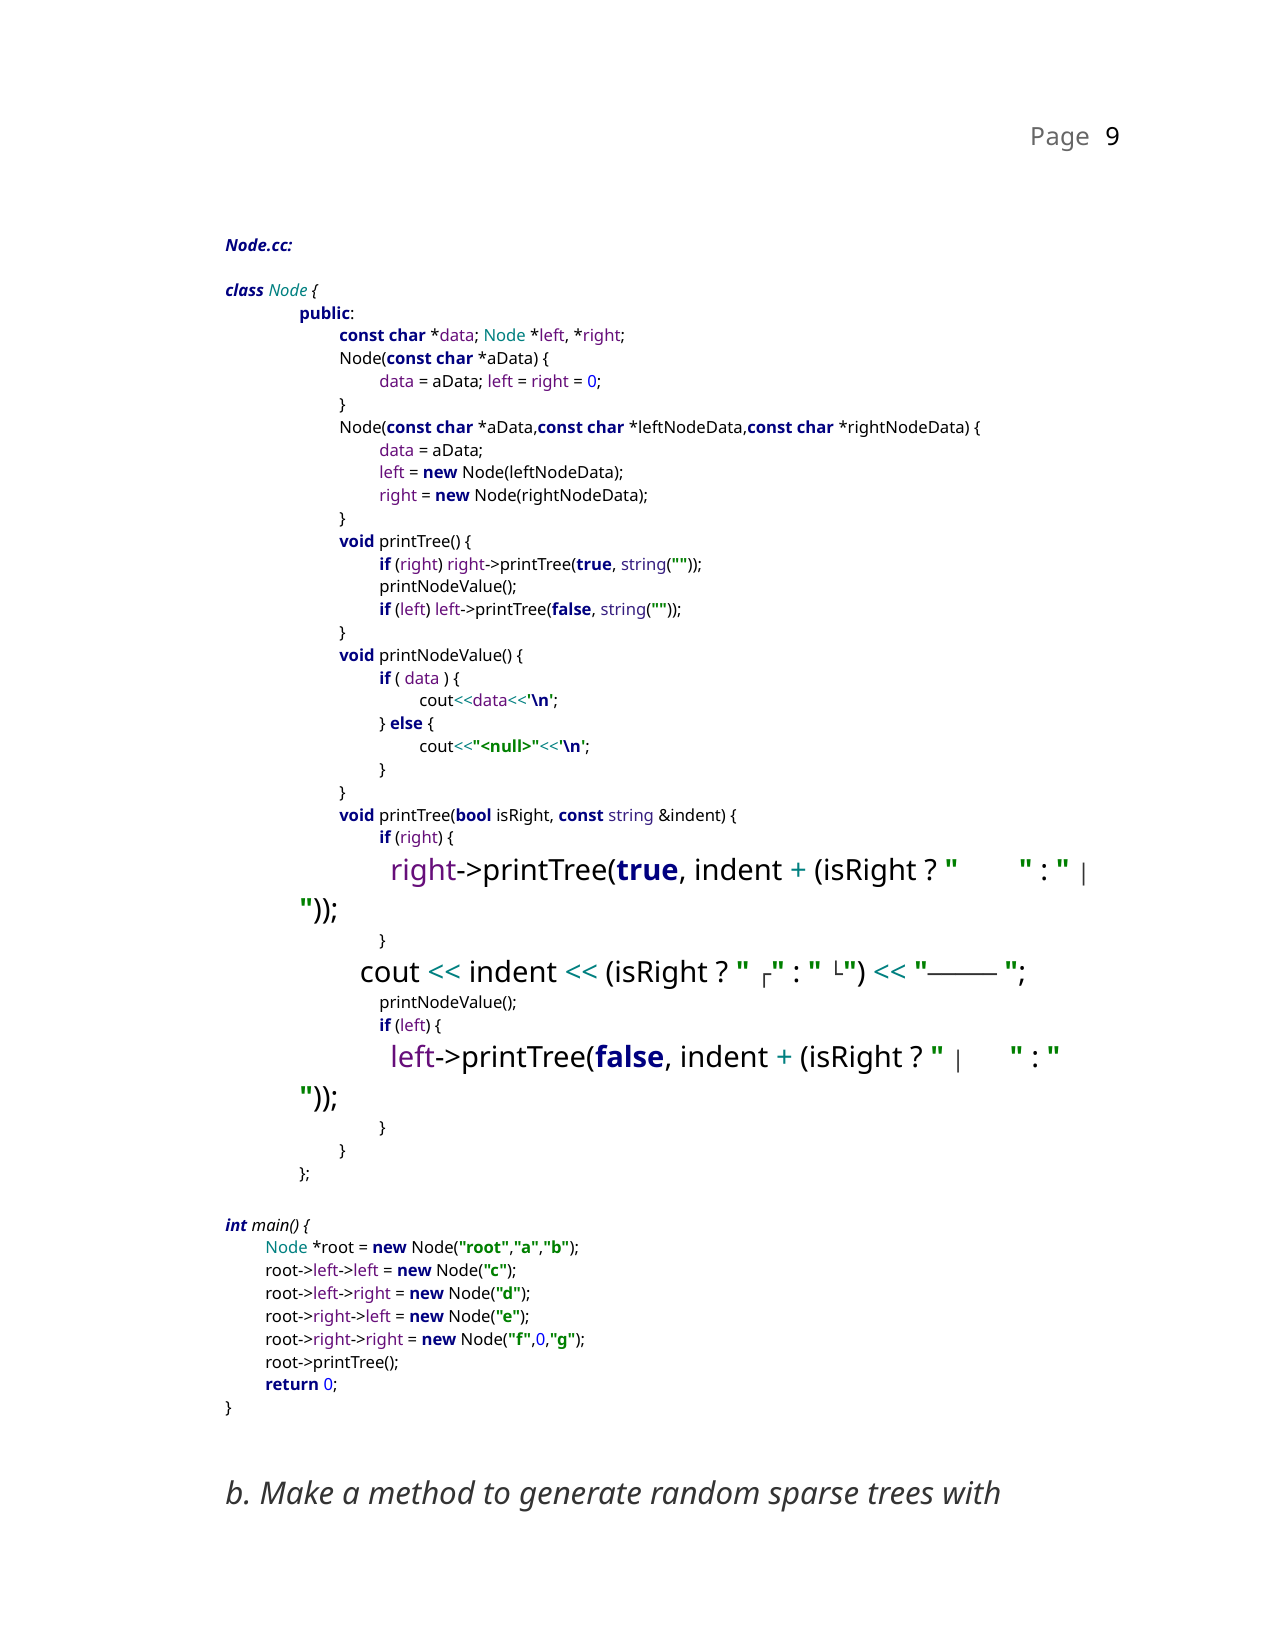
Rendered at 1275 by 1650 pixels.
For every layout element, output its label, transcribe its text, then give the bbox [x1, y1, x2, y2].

text root->printTree(); [225, 1350, 1119, 1373]
text } [299, 780, 1119, 803]
text b. Make a method to generate random sparse trees with [225, 1471, 1119, 1513]
text } [299, 928, 1119, 951]
text cout<<data<<'\n'; [299, 689, 1119, 712]
text cout << indent << (isRight ? " ┌" : " └") << "───── "; [299, 951, 1119, 991]
text } [299, 757, 1119, 780]
text } else { [299, 712, 1119, 735]
text int main() { [225, 1213, 1119, 1236]
text } [299, 1116, 1119, 1138]
text printNodeValue(); [299, 575, 1119, 598]
text root->left->left = new Node("c"); [225, 1259, 1119, 1282]
text Node(const char *aData,const char *leftNodeData,const char *rightNodeData) { [299, 415, 1119, 438]
text public: [299, 301, 1119, 324]
text printNodeValue(); [299, 991, 1119, 1013]
text left = new Node(leftNodeData); [299, 461, 1119, 484]
text Node.cc: [225, 233, 1119, 256]
text if (left) left->printTree(false, string("")); [299, 598, 1119, 621]
text if ( data ) { [299, 666, 1119, 689]
text root->right->left = new Node("e"); [225, 1304, 1119, 1327]
text data = aData; [299, 438, 1119, 461]
text Node *root = new Node("root","a","b"); [225, 1236, 1119, 1259]
text right->printTree(true, indent + (isRight ? " " : " | ")); [299, 849, 1119, 928]
text void printTree(bool isRight, const string &indent) { [299, 803, 1119, 826]
text Node(const char *aData) { [299, 347, 1119, 370]
text class Node { [225, 279, 1119, 301]
text }; [299, 1161, 1119, 1184]
text return 0; [225, 1373, 1119, 1396]
text right = new Node(rightNodeData); [299, 484, 1119, 507]
text root->left->right = new Node("d"); [225, 1282, 1119, 1304]
text data = aData; left = right = 0; [299, 370, 1119, 392]
text if (left) { [299, 1013, 1119, 1036]
text const char *data; Node *left, *right; [299, 324, 1119, 347]
text if (right) { [299, 826, 1119, 849]
text void printNodeValue() { [299, 643, 1119, 666]
text } [299, 507, 1119, 529]
text cout<<"<null>"<<'\n'; [299, 735, 1119, 757]
text } [299, 621, 1119, 643]
text } [225, 1396, 1119, 1418]
text root->right->right = new Node("f",0,"g"); [225, 1327, 1119, 1350]
text left->printTree(false, indent + (isRight ? " | " : " ")); [299, 1036, 1119, 1116]
text } [299, 1138, 1119, 1161]
text } [299, 392, 1119, 415]
text if (right) right->printTree(true, string("")); [299, 552, 1119, 575]
text void printTree() { [299, 529, 1119, 552]
